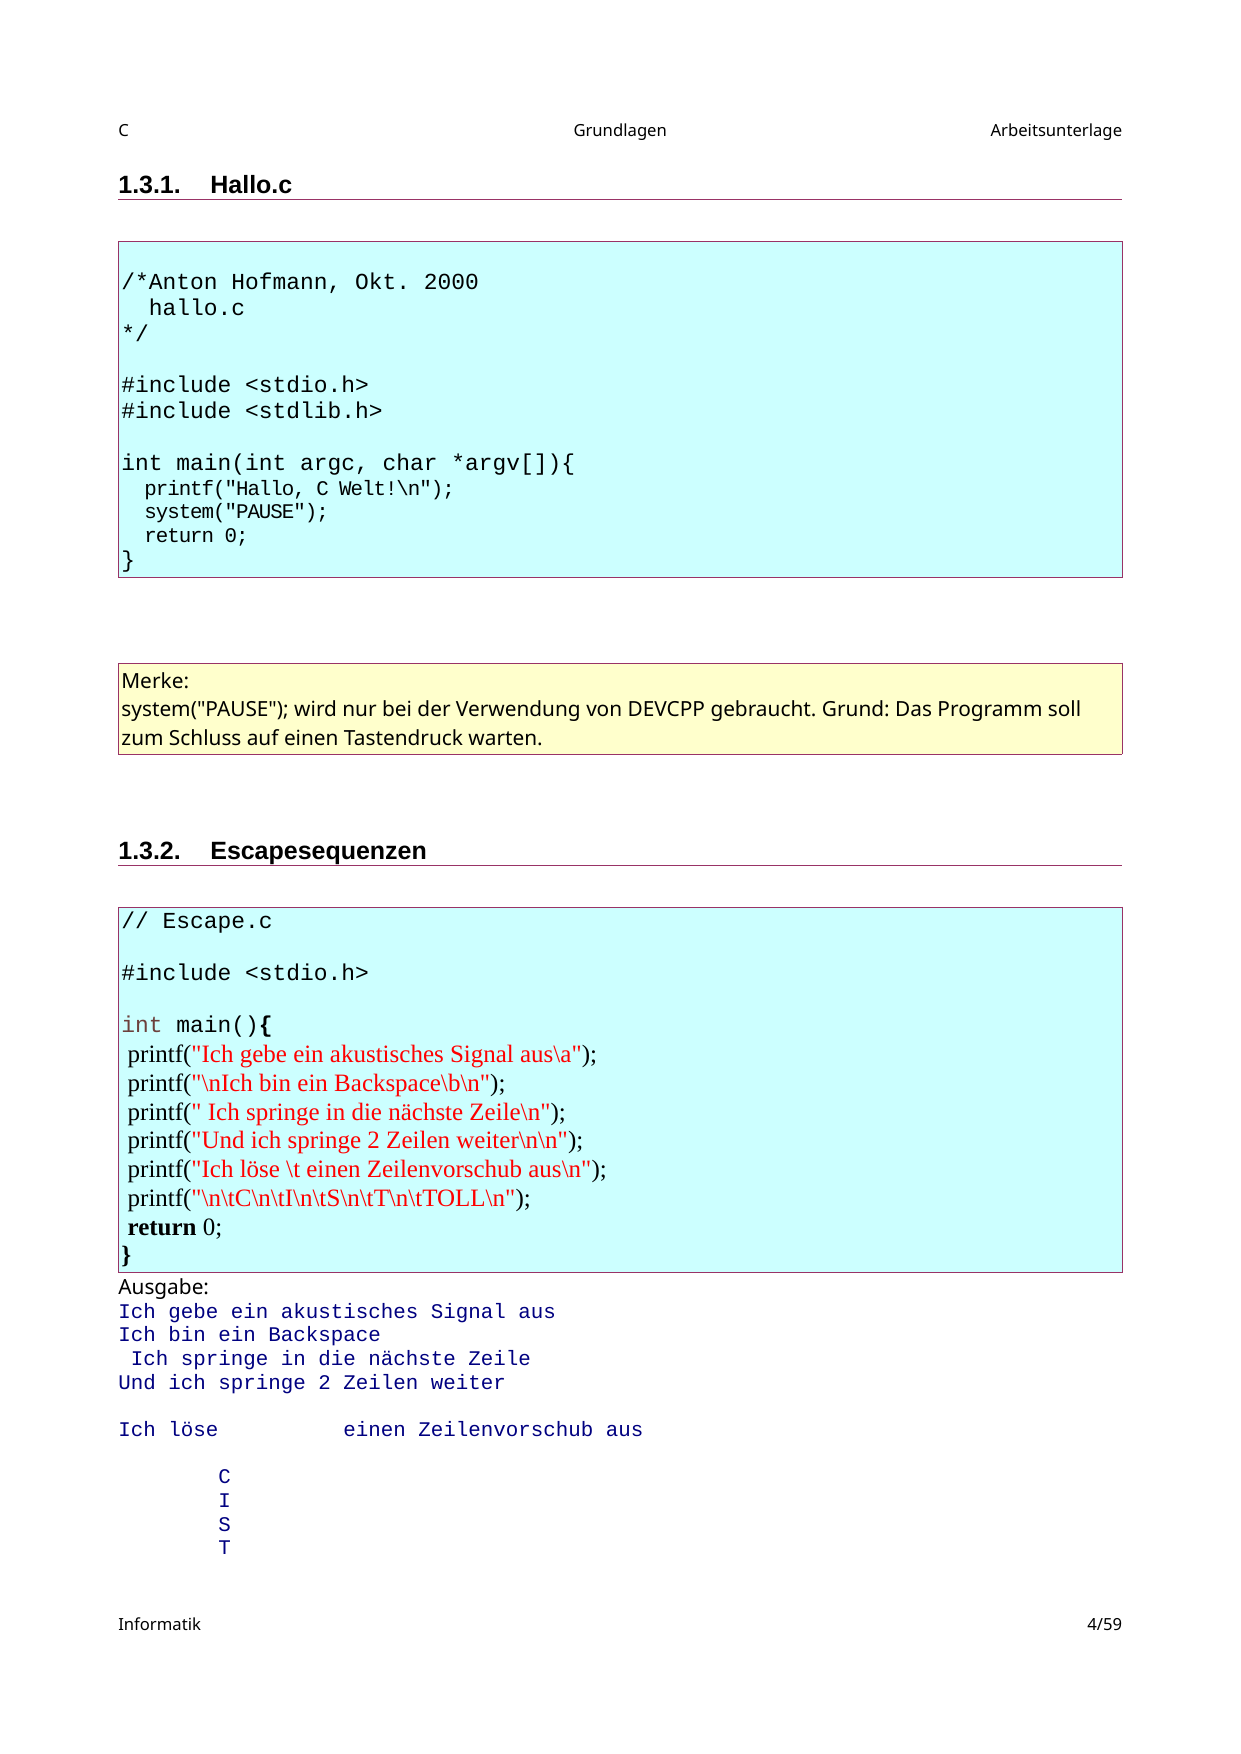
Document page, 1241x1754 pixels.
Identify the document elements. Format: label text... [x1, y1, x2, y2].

text // Escape.c [119, 908, 1122, 958]
text return 0; [119, 522, 1122, 545]
text system("PAUSE"); [119, 498, 1122, 522]
text hallo.c [119, 293, 1122, 319]
text Merke: [119, 664, 1122, 691]
text int main(int argc, char *argv[]){ [119, 448, 1122, 474]
text printf("Ich gebe ein akustisches Signal aus\a"); printf("\nIch bin ein Backspace\b\n"); printf(" Ich springe in die nächste Zeile\n"); printf("Und ich springe 2 Zeilen weiter\n\n"); printf("Ich löse \t einen Zeilenvorschub aus\n"); printf("\n\tC\n\tI\n\tS\n\tT\n\tTOLL\n"); return 0; } [119, 1036, 1122, 1272]
text #include <stdio.h> int main(){ [119, 958, 1122, 1036]
text system("PAUSE"); wird nur bei der Verwendung von DEVCPP gebraucht. Grund: Das Programm soll zum Schluss auf einen Tastendruck warten. [119, 691, 1122, 754]
text Ausgabe: [118, 1273, 1122, 1301]
subtitle Hallo.c [118, 170, 1122, 199]
text #include <stdio.h> [119, 371, 1122, 397]
text } [119, 545, 1122, 577]
text */ [119, 319, 1122, 345]
text /*Anton Hofmann, Okt. 2000 [119, 267, 1122, 293]
text printf("Hallo, C Welt!\n"); [119, 474, 1122, 498]
subtitle Escapesequenzen [118, 836, 1122, 865]
text #include <stdlib.h> [119, 397, 1122, 423]
text Ich gebe ein akustisches Signal aus Ich bin ein Backspace Ich springe in die nächste Zeile Und ich springe 2 Zeilen weiter Ich löse einen Zeilenvorschub aus C I S T [118, 1301, 1122, 1561]
